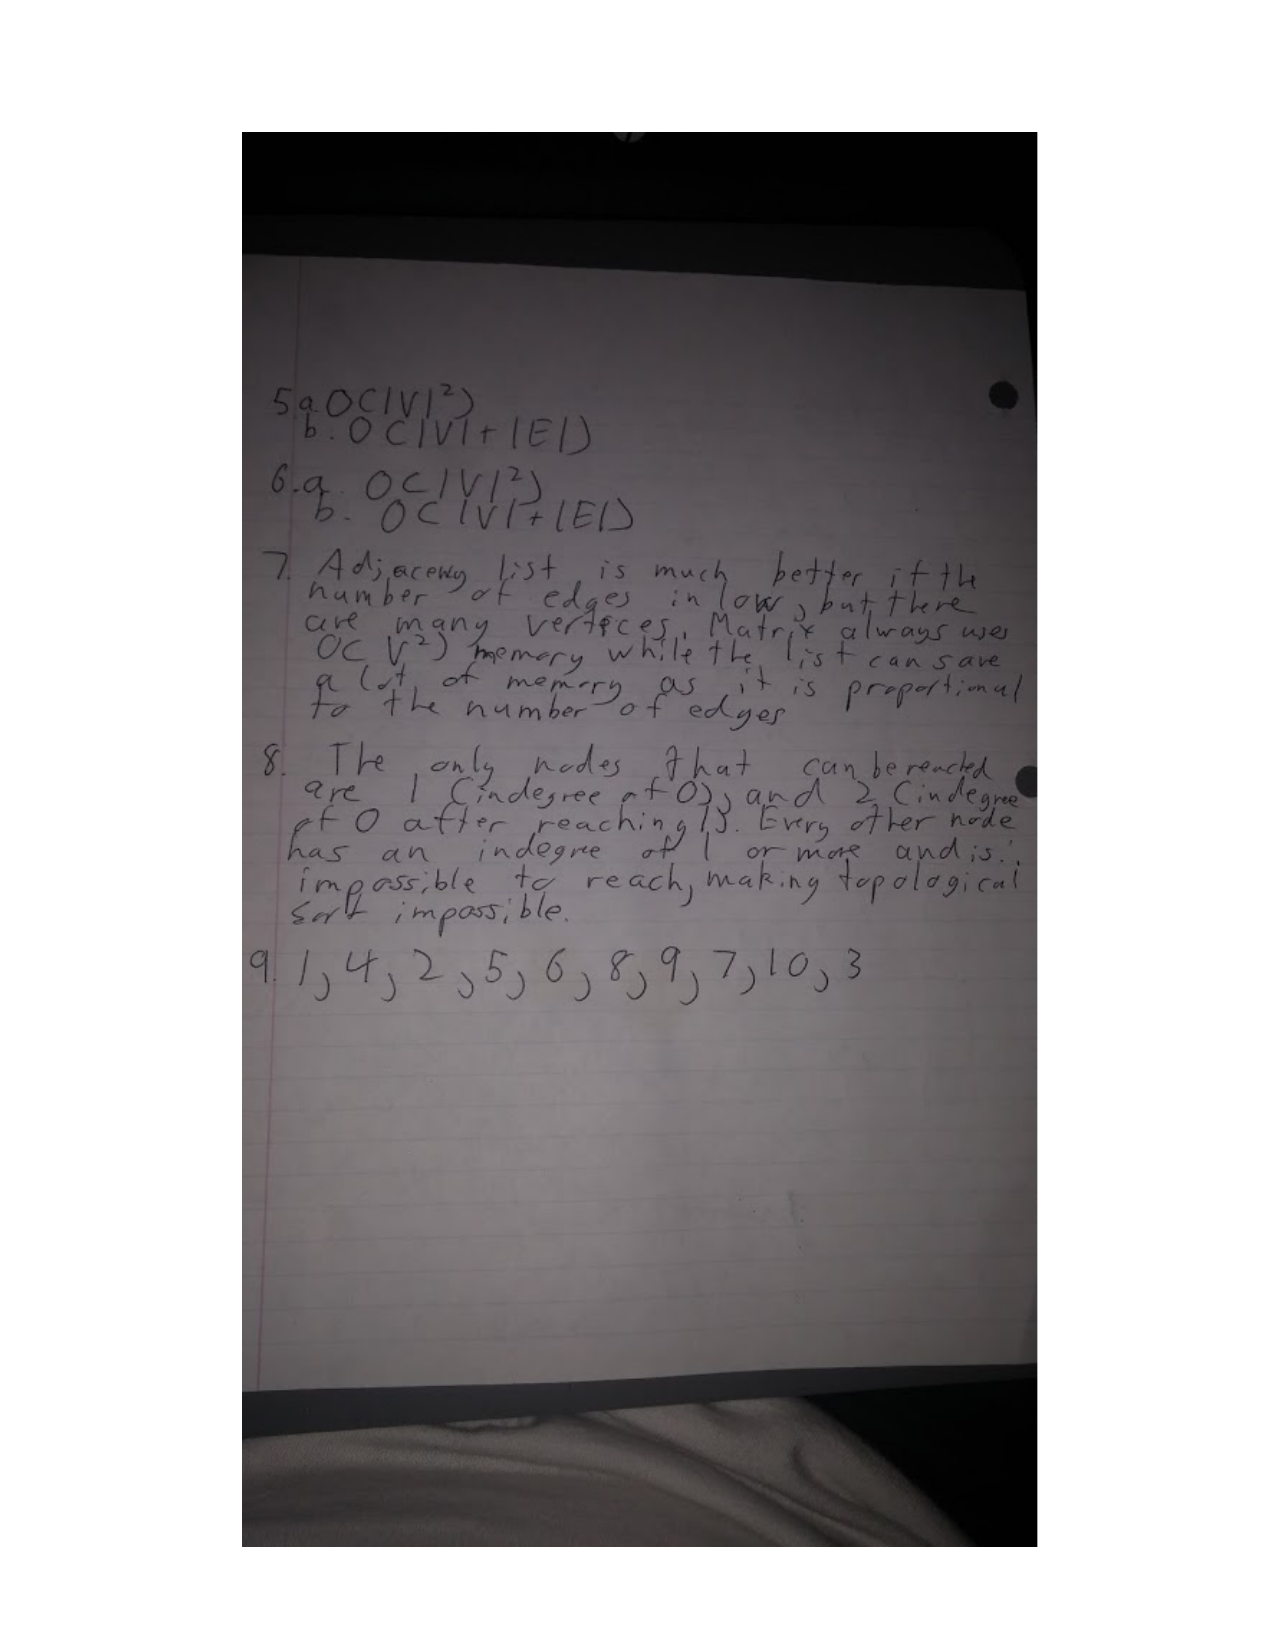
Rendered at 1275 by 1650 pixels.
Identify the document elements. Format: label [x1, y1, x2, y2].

picture [242, 132, 1038, 1547]
